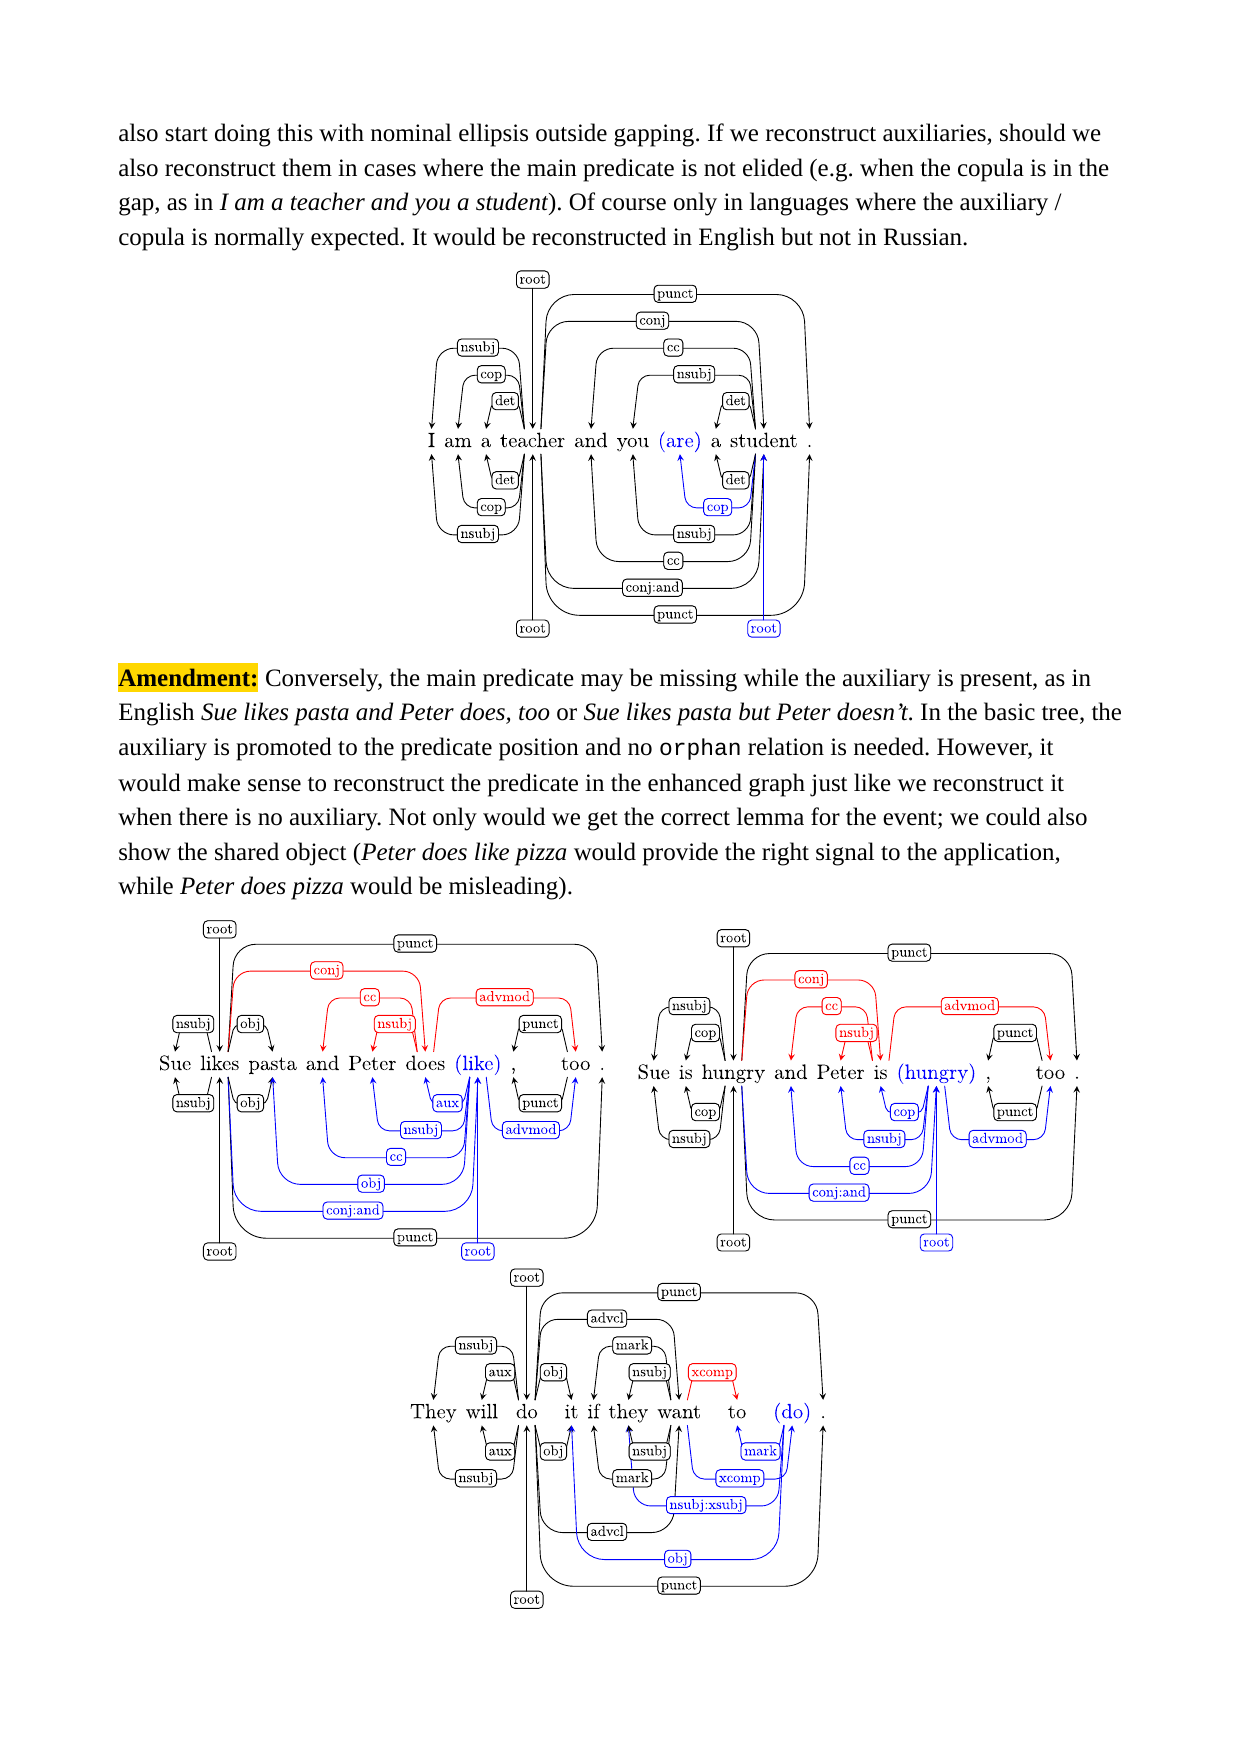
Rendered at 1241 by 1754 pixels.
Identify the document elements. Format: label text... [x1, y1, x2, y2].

text also start doing this with nominal ellipsis outside gapping. If we reconstruct auxiliaries, should we also reconstruct them in cases where the main predicate is not elided (e.g. when the copula is in the gap, as in I am a teacher and you a student). Of course only in languages where the auxiliary / copula is normally expected. It would be reconstructed in English but not in Russian. [118, 118, 1122, 250]
text Amendment: Conversely, the main predicate may be missing while the auxiliary is present, as in English Sue likes pasta and Peter does, too or Sue likes pasta but Peter doesn’t. In the basic tree, the auxiliary is promoted to the predicate position and no orphan relation is needed. However, it would make sense to reconstruct the predicate in the enhanced graph just like we reconstruct it when there is no auxiliary. Not only would we get the correct lemma for the event; we could also show the shared object (Peter does like pizza would provide the right signal to the application, while Peter does pizza would be misleading). [118, 663, 1122, 900]
